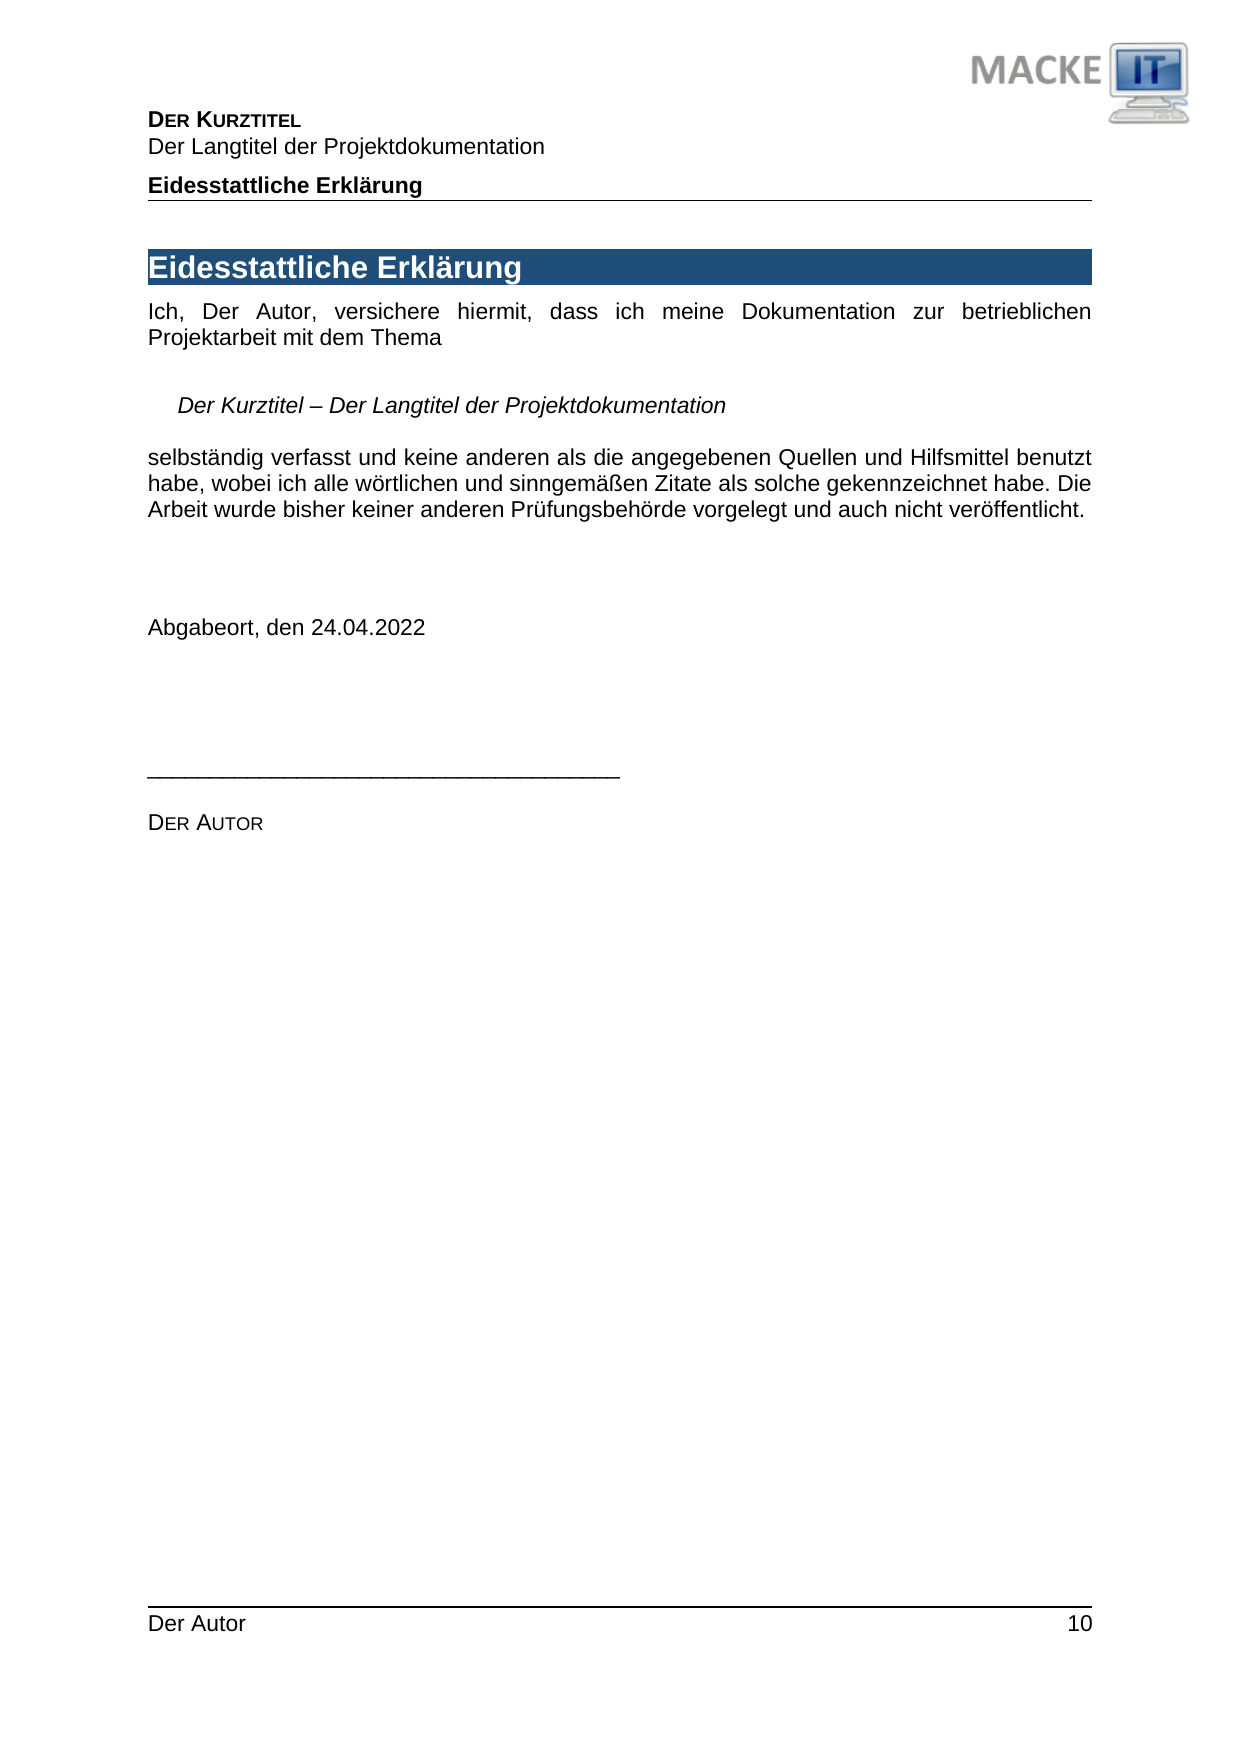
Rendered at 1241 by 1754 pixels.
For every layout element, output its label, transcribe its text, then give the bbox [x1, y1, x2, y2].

text selbständig verfasst und keine anderen als die angegebenen Quellen und Hilfsmittel benutzt habe, wobei ich alle wörtlichen und sinngemäßen Zitate als solche gekennzeichnet habe. Die Arbeit wurde bisher keiner anderen Prüfungsbehörde vorgelegt und auch nicht veröffentlicht. [148, 443, 1092, 523]
subtitle Eidesstattliche Erklärung [148, 249, 1092, 285]
text Ich, Der Autor, versichere hiermit, dass ich meine Dokumentation zur betrieblichen Projektarbeit mit dem Thema [148, 298, 1092, 351]
picture [959, 29, 1197, 131]
text Der Kurztitel – Der Langtitel der Projektdokumentation [177, 392, 1092, 418]
text Abgabeort, den 24.04.2022 [148, 614, 1092, 641]
text Der Autor [148, 809, 1092, 835]
